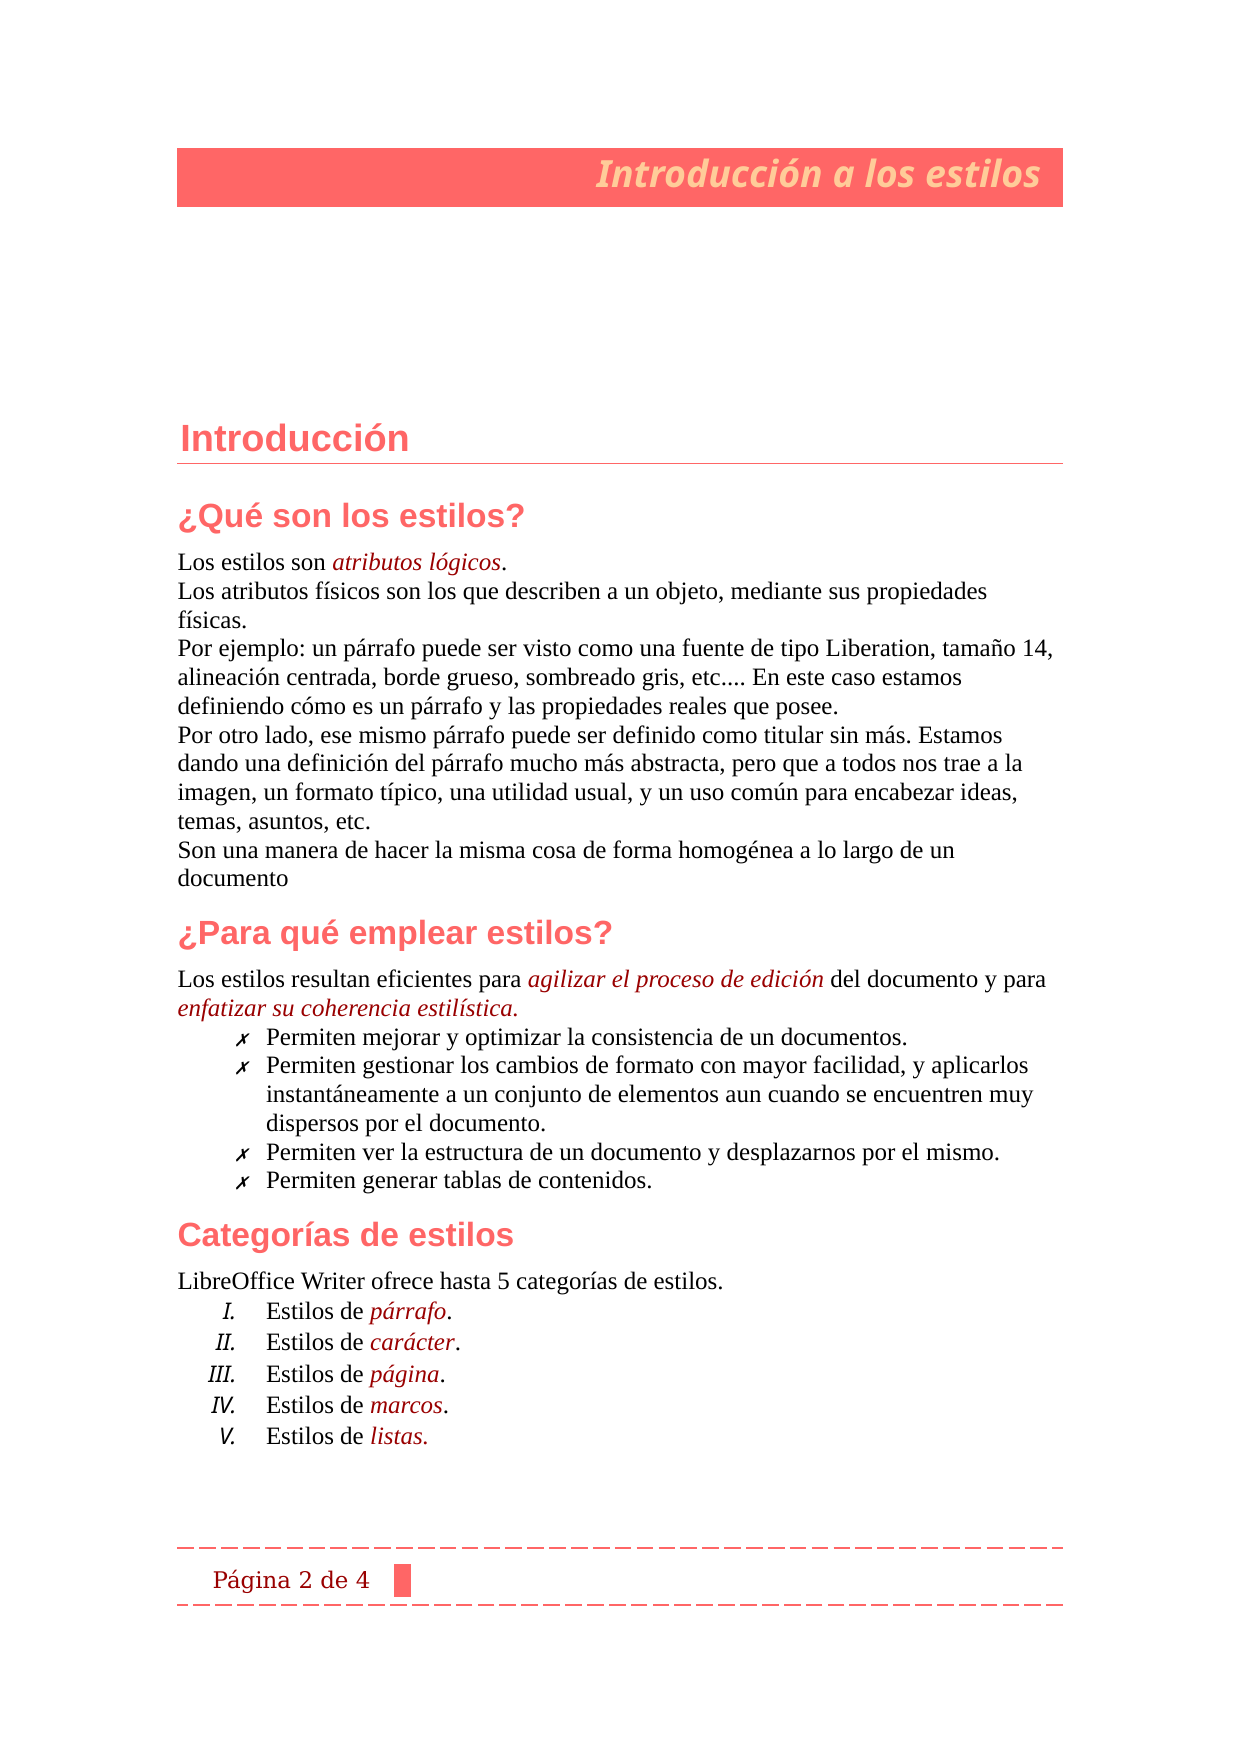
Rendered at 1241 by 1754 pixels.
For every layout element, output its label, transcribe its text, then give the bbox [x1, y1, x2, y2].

text LibreOffice Writer ofrece hasta 5 categorías de estilos. [177, 1266, 1063, 1295]
text Los estilos son atributos lógicos. [177, 547, 1063, 576]
subtitle ¿Para qué emplear estilos? [177, 913, 1063, 952]
list Permiten mejorar y optimizar la consistencia de un documentos. [236, 1022, 1063, 1051]
list Estilos de marcos. [236, 1389, 1063, 1420]
subtitle Categorías de estilos [177, 1215, 1063, 1254]
list Permiten ver la estructura de un documento y desplazarnos por el mismo. [236, 1137, 1063, 1166]
list Estilos de listas. [236, 1420, 1063, 1451]
text Por ejemplo: un párrafo puede ser visto como una fuente de tipo Liberation, tamaño 14, alineación centrada, borde grueso, sombreado gris, etc.... En este caso estamos definiendo cómo es un párrafo y las propiedades reales que posee. [177, 633, 1063, 720]
list Estilos de carácter. [236, 1326, 1063, 1357]
list Estilos de página. [236, 1357, 1063, 1389]
list Permiten generar tablas de contenidos. [236, 1166, 1063, 1194]
text Los atributos físicos son los que describen a un objeto, mediante sus propiedades físicas. [177, 576, 1063, 633]
text Los estilos resultan eficientes para agilizar el proceso de edición del documento y para enfatizar su coherencia estilística. [177, 964, 1063, 1022]
subtitle Introducción [177, 413, 1063, 463]
text Son una manera de hacer la misma cosa de forma homogénea a lo largo de un documento [177, 835, 1063, 892]
subtitle ¿Qué son los estilos? [177, 496, 1063, 535]
list Permiten gestionar los cambios de formato con mayor facilidad, y aplicarlos instantáneamente a un conjunto de elementos aun cuando se encuentren muy dispersos por el documento. [236, 1051, 1063, 1137]
list Estilos de párrafo. [236, 1295, 1063, 1326]
text Por otro lado, ese mismo párrafo puede ser definido como titular sin más. Estamos dando una definición del párrafo mucho más abstracta, pero que a todos nos trae a la imagen, un formato típico, una utilidad usual, y un uso común para encabezar ideas, temas, asuntos, etc. [177, 720, 1063, 835]
